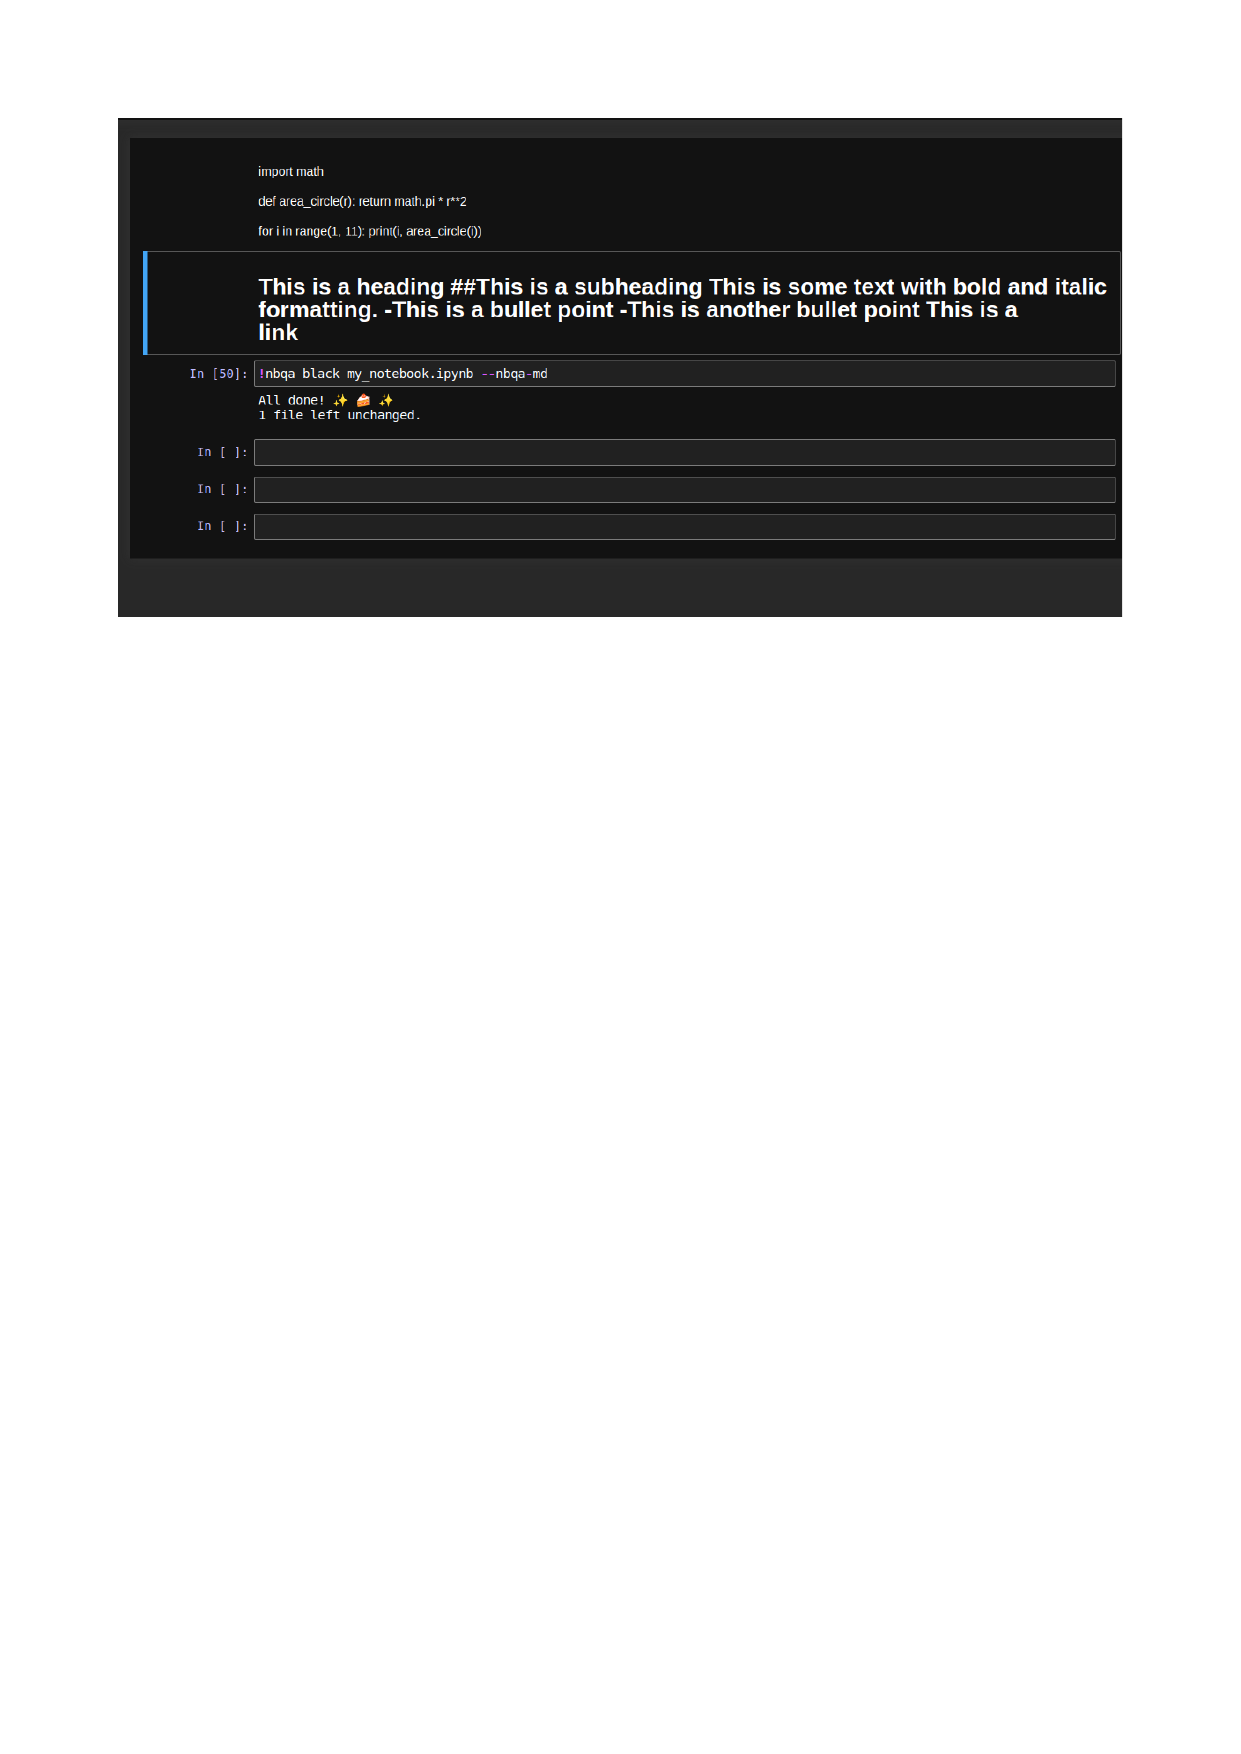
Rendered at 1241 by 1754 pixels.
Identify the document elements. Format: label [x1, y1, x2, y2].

picture [118, 118, 1123, 617]
